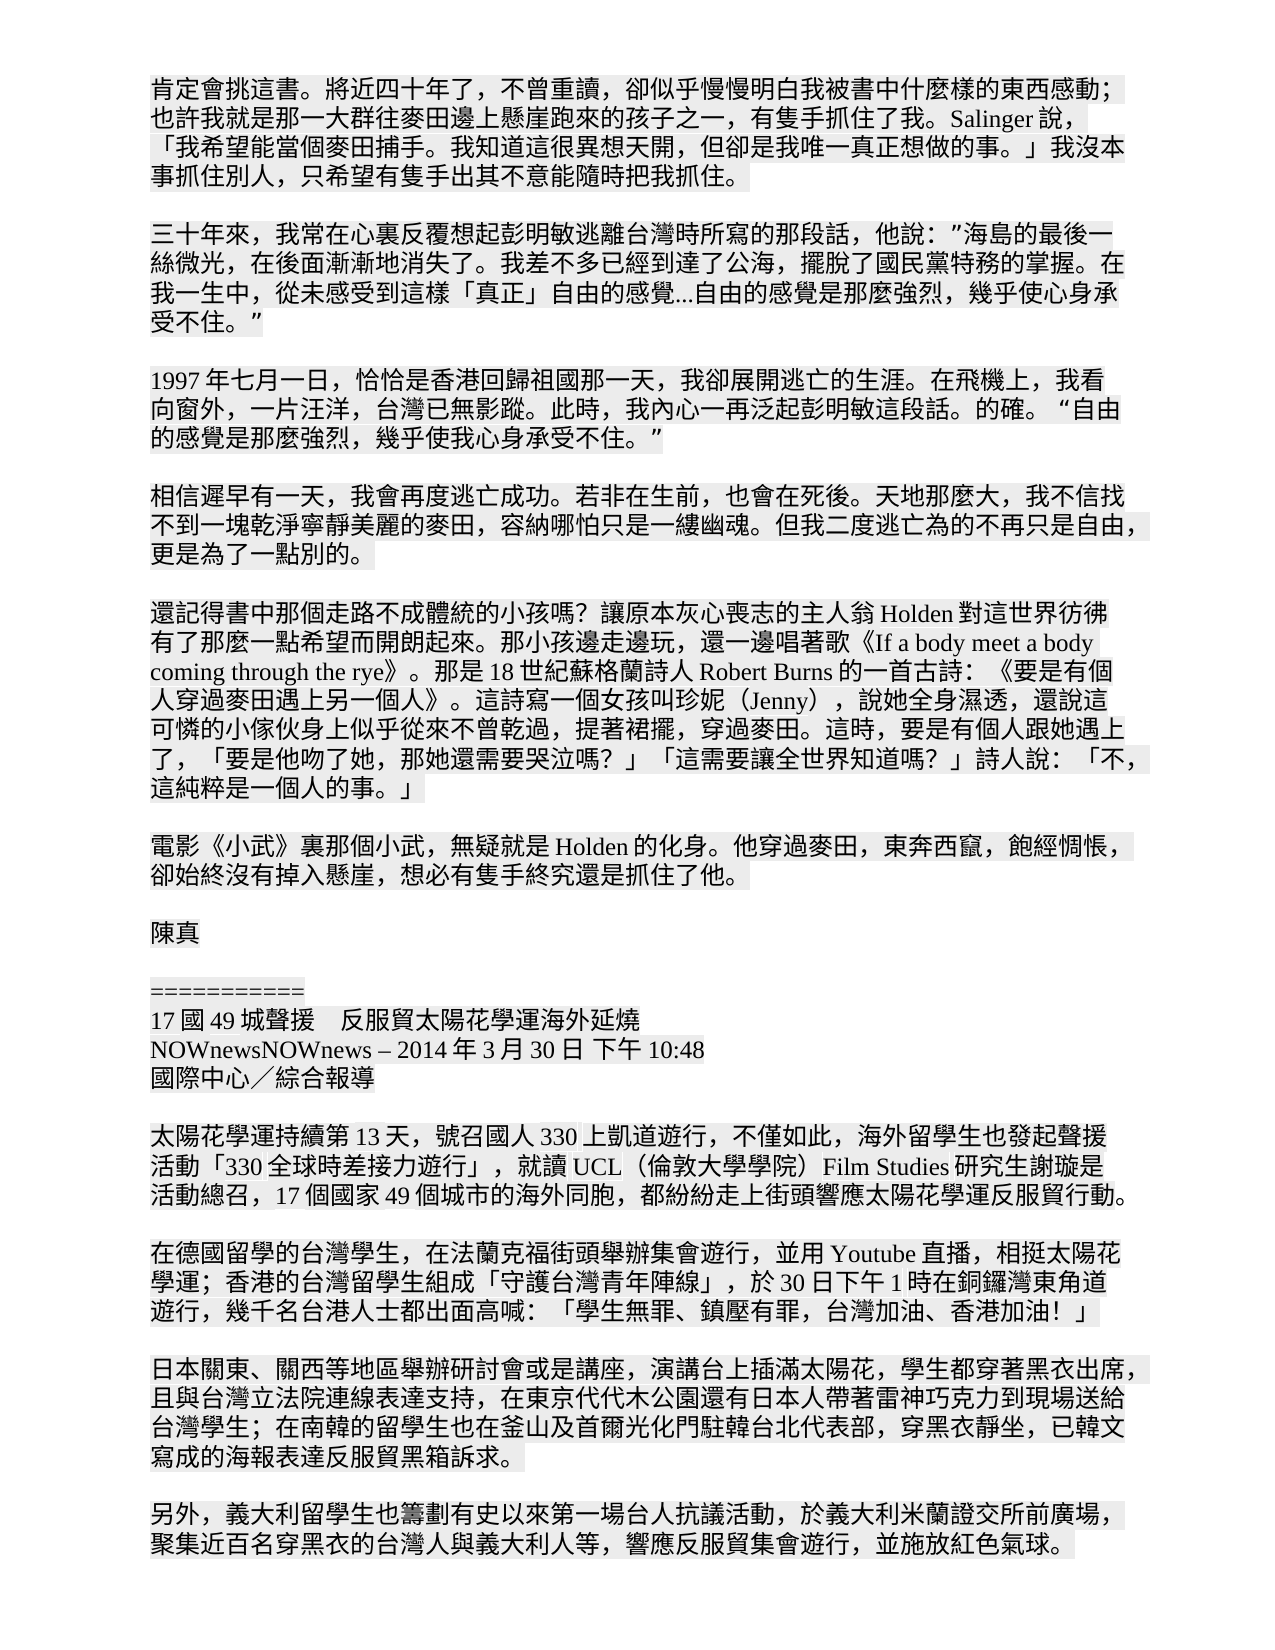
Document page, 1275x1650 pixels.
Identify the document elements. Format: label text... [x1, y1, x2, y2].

text 有些事實在可笑可悲，實難體會世上真有這樣一個島，這樣一些人。在這島上，我無時無刻總能很清楚地察覺到虛榮、愚蠢和偏見的力量。 混蛋往往只是極少數，個人多為 "良善"。當然，"良善" 得打個引號，畢竟一個人的獨立性若低到難以想像時，善惡似乎同時都失去了意義。滑鼠任我擺佈，往左往右均無足輕重。 說到底，台灣實在不是一個適合居住的地方，或許適合 "大人"，但不適合 "小孩"，不適合那些一匹馬拉一輛車、沒法融入社會、沒法跟大家一起踢正步前進的化外生命。 對台如此不敬的言語都能說出，猶如犯下天條，最輕刑罰至少應滾出台灣。滾我倒不會，我會飛出去，只是缺一大筆盤纏，若有人願意發揮愛台精神集資助我離台，我連在這島上多待一秒鐘的意願也沒有。諸位的寶島樂園，我之精神籠牢，心靈刑台。 當然，我欲乘風歸去，與鳥人鳥事或任何人與事實際上一點關係都沒有，純粹是我一個人的事；我只是需要一種適合像我這樣一種生物的氧氣；我需要看到一些 “小孩”，一些 “獸類”。在這島上，我經常連看到小朋友都怕，因為他們往往比我成熟穩重。 上個月北上看Salinger的記錄片，片中提到有一天，編輯因為趕著付印，偷偷改動Salinger某篇小說的一個標點符號，Salinger事後得知，痛不欲生，對出版社完全失去信任。 我很不幸也是這樣的物種。從很小就知道自己這個難以告人的身世，但我在心裏頭告訴自己說：我願意犧牲個人一切，哪怕只是同一個標點符號共存亡。 唸國中第一次讀到麥田捕手，一讀再讀，感動莫名。一個人死後如果只能帶走一本書，我肯定會挑這書。將近四十年了，不曾重讀，卻似乎慢慢明白我被書中什麼樣的東西感動；也許我就是那一大群往麥田邊上懸崖跑來的孩子之一，有隻手抓住了我。Salinger說，「我希望能當個麥田捕手。我知道這很異想天開，但卻是我唯一真正想做的事。」我沒本事抓住別人，只希望有隻手出其不意能隨時把我抓住。 三十年來，我常在心裏反覆想起彭明敏逃離台灣時所寫的那段話，他說：”海島的最後一絲微光，在後面漸漸地消失了。我差不多已經到達了公海，擺脫了國民黨特務的掌握。在我一生中，從未感受到這樣「真正」自由的感覺...自由的感覺是那麼強烈，幾乎使心身承受不住。” 1997年七月一日，恰恰是香港回歸祖國那一天，我卻展開逃亡的生涯。在飛機上，我看向窗外，一片汪洋，台灣已無影蹤。此時，我內心一再泛起彭明敏這段話。的確。 “自由的感覺是那麼強烈，幾乎使我心身承受不住。” 相信遲早有一天，我會再度逃亡成功。若非在生前，也會在死後。天地那麼大，我不信找不到一塊乾淨寧靜美麗的麥田，容納哪怕只是一縷幽魂。但我二度逃亡為的不再只是自由，更是為了一點別的。 還記得書中那個走路不成體統的小孩嗎？讓原本灰心喪志的主人翁Holden對這世界彷彿有了那麼一點希望而開朗起來。那小孩邊走邊玩，還一邊唱著歌《If a body meet a body coming through the rye》。那是18世紀蘇格蘭詩人Robert Burns的一首古詩：《要是有個人穿過麥田遇上另一個人》。這詩寫一個女孩叫珍妮（Jenny），說她全身濕透，還說這可憐的小傢伙身上似乎從來不曾乾過，提著裙擺，穿過麥田。這時，要是有個人跟她遇上了，「要是他吻了她，那她還需要哭泣嗎？」「這需要讓全世界知道嗎？」詩人說：「不，這純粹是一個人的事。」 電影《小武》裏那個小武，無疑就是Holden的化身。他穿過麥田，東奔西竄，飽經惆悵，卻始終沒有掉入懸崖，想必有隻手終究還是抓住了他。 陳真 =========== 17國49城聲援 反服貿太陽花學運海外延燒 NOWnewsNOWnews – 2014年3月30日 下午10:48 國際中心／綜合報導 太陽花學運持續第13天，號召國人330上凱道遊行，不僅如此，海外留學生也發起聲援活動「330全球時差接力遊行」，就讀UCL（倫敦大學學院）Film Studies研究生謝璇是活動總召，17個國家49個城市的海外同胞，都紛紛走上街頭響應太陽花學運反服貿行動。 在德國留學的台灣學生，在法蘭克福街頭舉辦集會遊行，並用Youtube直播，相挺太陽花學運；香港的台灣留學生組成「守護台灣青年陣線」，於30日下午1時在銅鑼灣東角道遊行，幾千名台港人士都出面高喊：「學生無罪、鎮壓有罪，台灣加油、香港加油！」 日本關東、關西等地區舉辦研討會或是講座，演講台上插滿太陽花，學生都穿著黑衣出席，且與台灣立法院連線表達支持，在東京代代木公園還有日本人帶著雷神巧克力到現場送給台灣學生；在南韓的留學生也在釜山及首爾光化門駐韓台北代表部，穿黑衣靜坐，已韓文寫成的海報表達反服貿黑箱訴求。 另外，義大利留學生也籌劃有史以來第一場台人抗議活動，於義大利米蘭證交所前廣場，聚集近百名穿黑衣的台灣人與義大利人等，響應反服貿集會遊行，並施放紅色氣球。 由於時差關係，目前已經有22個城市完成上街頭遊行，還有14個城市會接力響應，而美國及加拿大地區則會在台灣時間31日進行活動，聲援太陽花學運反服貿行動。 [150, 75, 1125, 1559]
